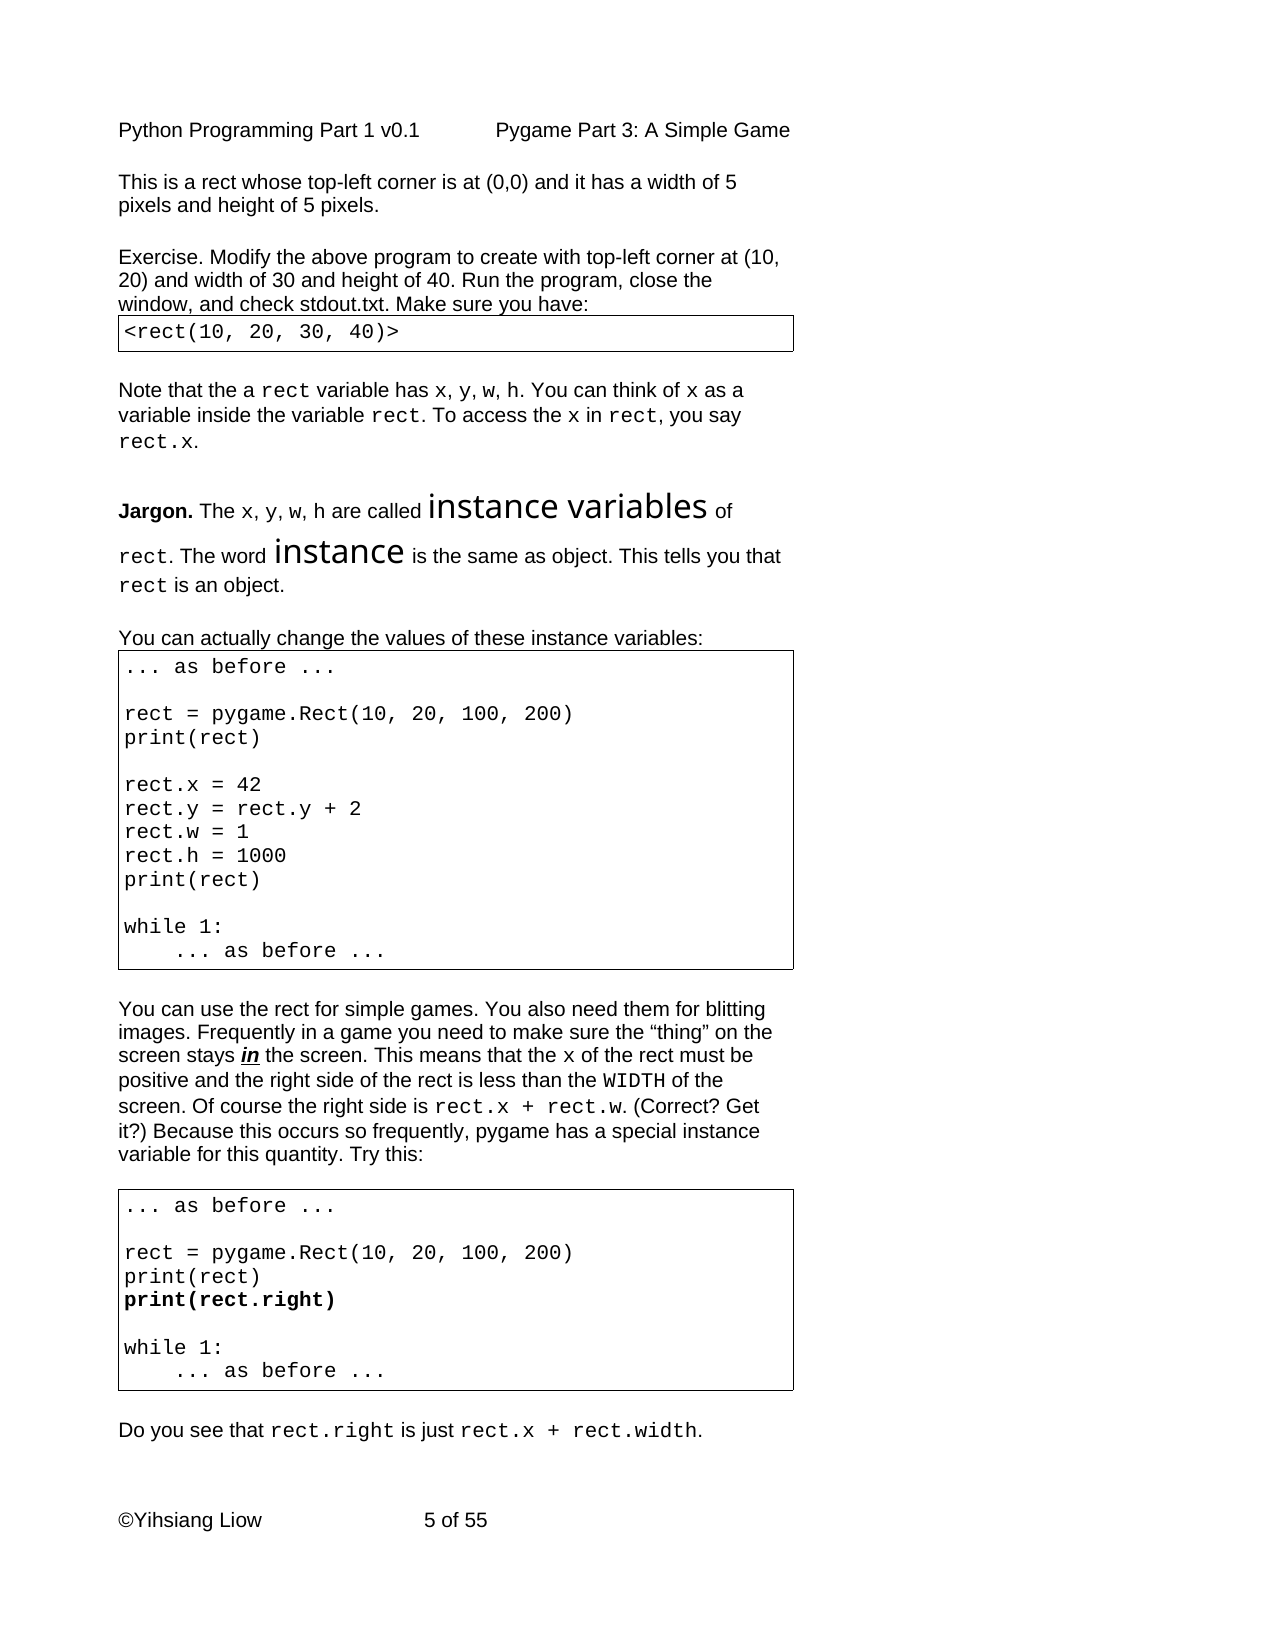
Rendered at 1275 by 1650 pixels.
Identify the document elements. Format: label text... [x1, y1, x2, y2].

table_header ... as before ... rect = pygame.Rect(10, 20, 100, 200) print(rect) print(rect.right) while 1: ... as before ... [119, 1190, 793, 1390]
text You can use the rect for simple games. You also need them for blitting images. Frequently in a game you need to make sure the “thing” on the screen stays in the screen. This means that the x of the rect must be positive and the right side of the rect is less than the WIDTH of the screen. Of course the right side is rect.x + rect.w. (Correct? Get it?) Because this occurs so frequently, pygame has a special instance variable for this quantity. Try this: [118, 997, 793, 1166]
text This is a rect whose top-left corner is at (0,0) and it has a width of 5 pixels and height of 5 pixels. [118, 171, 793, 217]
text Do you see that rect.right is just rect.x + rect.width. [118, 1418, 793, 1443]
text Exercise. Modify the above program to create with top-left corner at (10, 20) and width of 30 and height of 40. Run the program, close the window, and check stdout.txt. Make sure you have: [118, 246, 793, 315]
text Jargon. The x, y, w, h are called instance variables of rect. The word instance is the same as object. This tells you that rect is an object. [118, 483, 793, 598]
table_header <rect(10, 20, 30, 40)> [119, 316, 793, 351]
text You can actually change the values of these instance variables: [118, 627, 793, 650]
text Note that the a rect variable has x, y, w, h. You can think of x as a variable inside the variable rect. To access the x in rect, you say rect.x. [118, 379, 793, 454]
table_header ... as before ... rect = pygame.Rect(10, 20, 100, 200) print(rect) rect.x = 42 rect.y = rect.y + 2 rect.w = 1 rect.h = 1000 print(rect) while 1: ... as before ... [119, 651, 793, 969]
